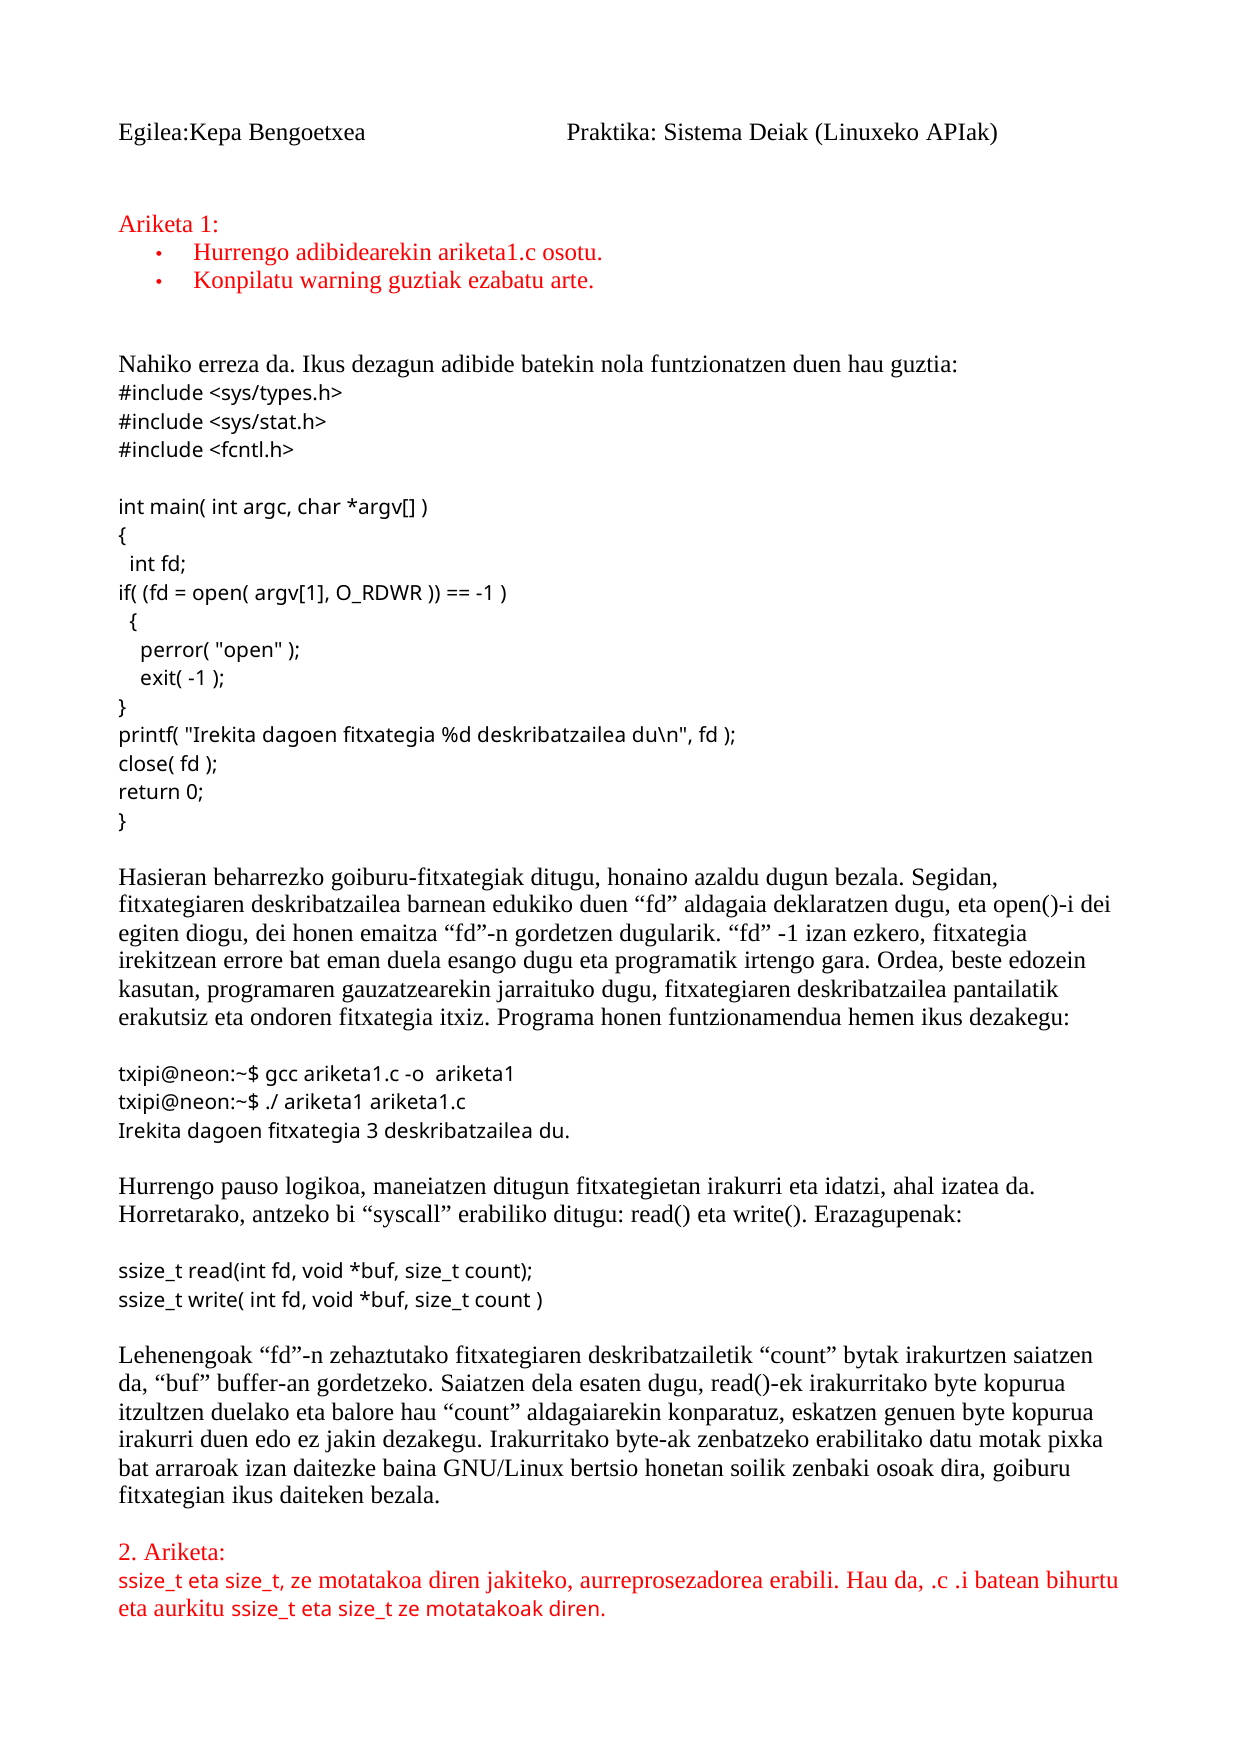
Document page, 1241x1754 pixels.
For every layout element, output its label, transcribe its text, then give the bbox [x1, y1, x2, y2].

text ssize_t eta size_t, ze motatakoa diren jakiteko, aurreprosezadorea erabili. Hau da, .c .i batean bihurtu eta aurkitu ssize_t eta size_t ze motatakoak diren. [118, 1566, 1122, 1623]
text Lehenengoak “fd”-n zehaztutako fitxategiaren deskribatzailetik “count” bytak irakurtzen saiatzen da, “buf” buffer-an gordetzeko. Saiatzen dela esaten dugu, read()-ek irakurritako byte kopurua itzultzen duelako eta balore hau “count” aldagaiarekin konparatuz, eskatzen genuen byte kopurua irakurri duen edo ez jakin dezakegu. Irakurritako byte-ak zenbatzeko erabilitako datu motak pixka bat arraroak izan daitezke baina GNU/Linux bertsio honetan soilik zenbaki osoak dira, goiburu fitxategian ikus daiteken bezala. [118, 1341, 1122, 1509]
text txipi@neon:~$ gcc ariketa1.c -o ariketa1 [118, 1058, 1122, 1087]
text exit( -1 ); [118, 663, 1122, 692]
text printf( "Irekita dagoen fitxategia %d deskribatzailea du\n", fd ); [118, 720, 1122, 749]
text int main( int argc, char *argv[] ) [118, 492, 1122, 520]
text Ariketa 1: [118, 210, 1122, 238]
text int fd; [118, 549, 1122, 577]
text } [118, 692, 1122, 720]
text txipi@neon:~$ ./ ariketa1 ariketa1.c [118, 1087, 1122, 1116]
text ssize_t read(int fd, void *buf, size_t count); [118, 1256, 1122, 1285]
text { [118, 606, 1122, 634]
text #include <sys/stat.h> [118, 407, 1122, 435]
text } [118, 806, 1122, 834]
text return 0; [118, 777, 1122, 806]
text #include <sys/types.h> [118, 378, 1122, 407]
list Konpilatu warning guztiak ezabatu arte. [156, 266, 1122, 294]
text Hasieran beharrezko goiburu-fitxategiak ditugu, honaino azaldu dugun bezala. Segidan, fitxategiaren deskribatzailea barnean edukiko duen “fd” aldagaia deklaratzen dugu, eta open()-i dei egiten diogu, dei honen emaitza “fd”-n gordetzen dugularik. “fd” -1 izan ezkero, fitxategia irekitzean errore bat eman duela esango dugu eta programatik irtengo gara. Ordea, beste edozein kasutan, programaren gauzatzearekin jarraituko dugu, fitxategiaren deskribatzailea pantailatik erakutsiz eta ondoren fitxategia itxiz. Programa honen funtzionamendua hemen ikus dezakegu: [118, 862, 1122, 1031]
text perror( "open" ); [118, 634, 1122, 663]
text Hurrengo pauso logikoa, maneiatzen ditugun fitxategietan irakurri eta idatzi, ahal izatea da. Horretarako, antzeko bi “syscall” erabiliko ditugu: read() eta write(). Erazagupenak: [118, 1172, 1122, 1228]
text 2. Ariketa: [118, 1537, 1122, 1566]
text close( fd ); [118, 749, 1122, 777]
text Irekita dagoen fitxategia 3 deskribatzailea du. [118, 1116, 1122, 1144]
text if( (fd = open( argv[1], O_RDWR )) == -1 ) [118, 577, 1122, 606]
list Hurrengo adibidearekin ariketa1.c osotu. [156, 238, 1122, 266]
text #include <fcntl.h> [118, 435, 1122, 464]
text ssize_t write( int fd, void *buf, size_t count ) [118, 1285, 1122, 1313]
text Nahiko erreza da. Ikus dezagun adibide batekin nola funtzionatzen duen hau guztia: [118, 350, 1122, 378]
text { [118, 520, 1122, 549]
